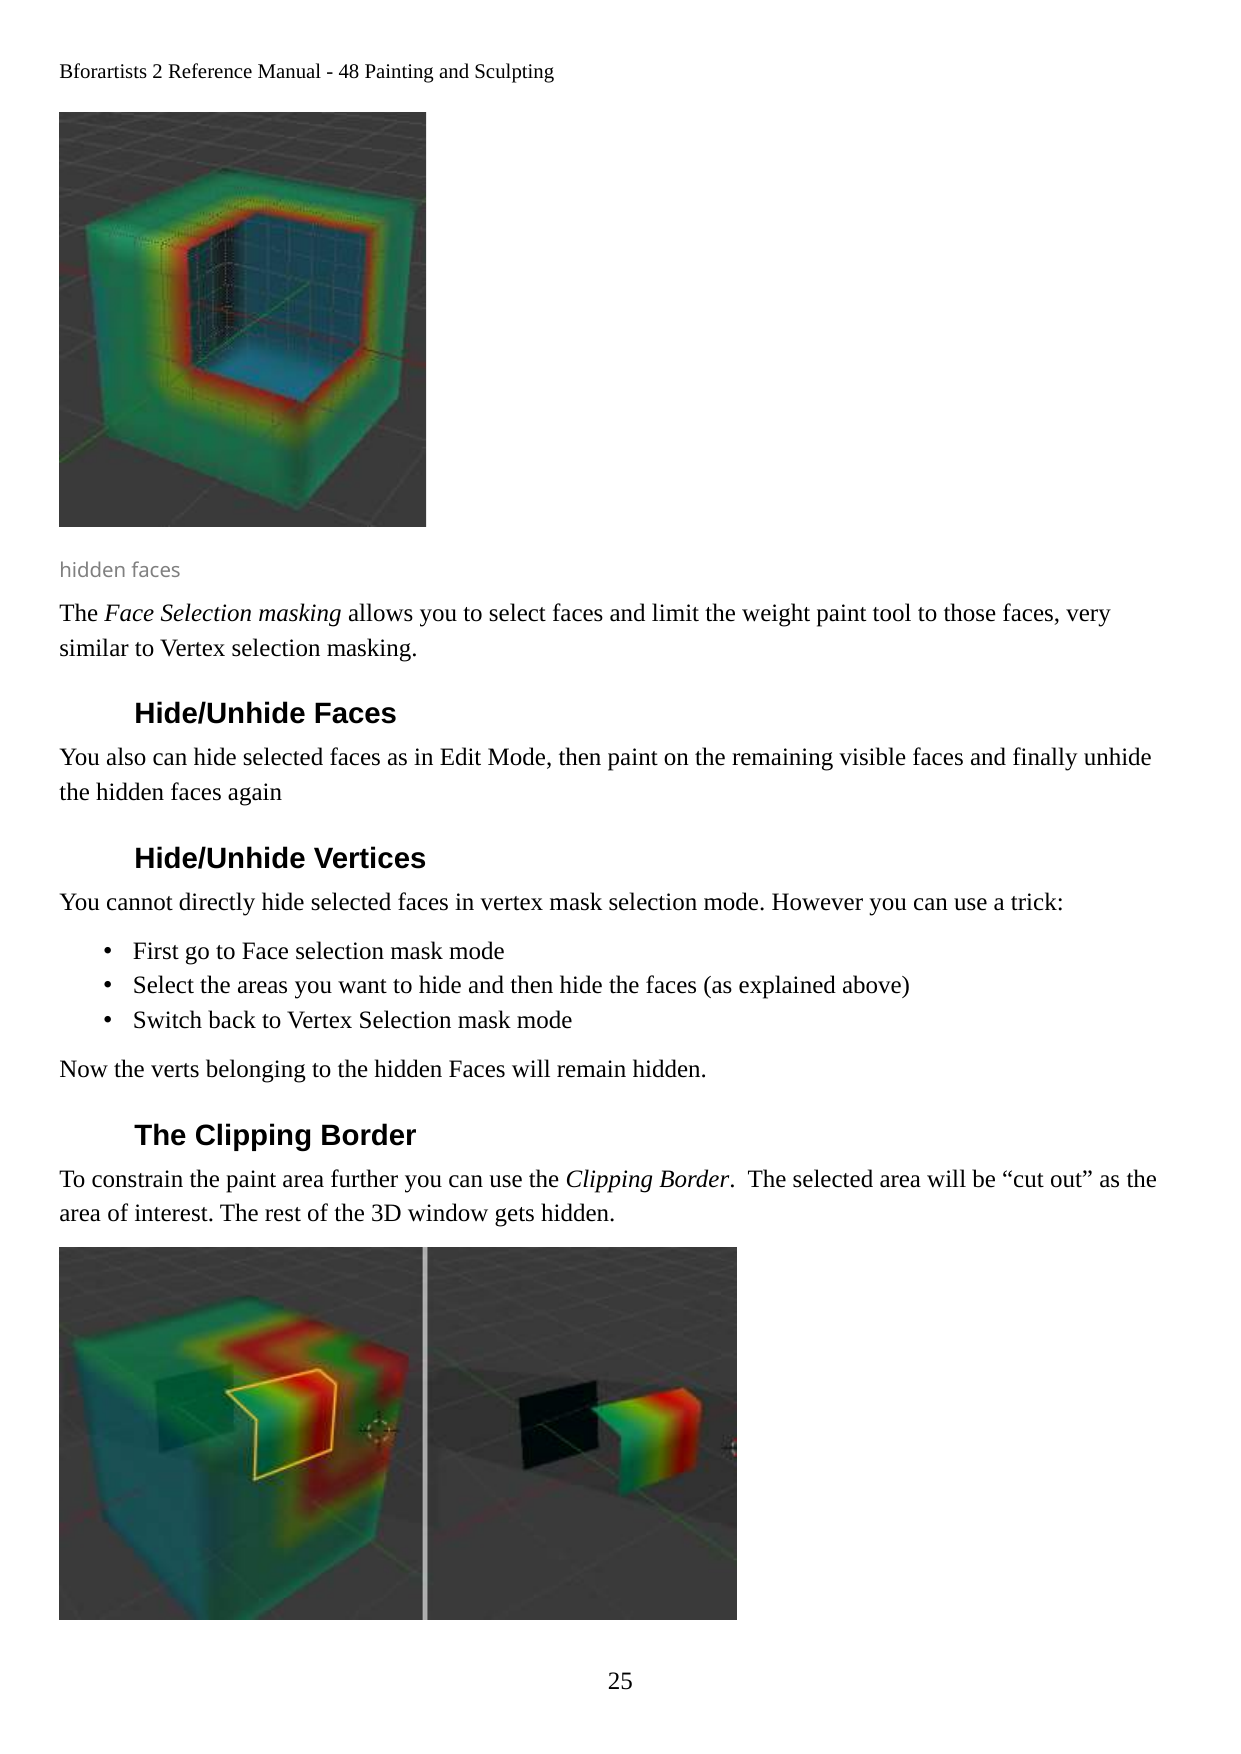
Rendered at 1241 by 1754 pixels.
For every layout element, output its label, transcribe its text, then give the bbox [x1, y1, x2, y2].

picture [59, 112, 427, 527]
text To constrain the paint area further you can use the Clipping Border. The selected area will be “cut out” as the area of interest. The rest of the 3D window gets hidden. [59, 1164, 1181, 1227]
list Switch back to Vertex Selection mask mode [103, 1005, 1181, 1034]
text Now the verts belonging to the hidden Faces will remain hidden. [59, 1054, 1181, 1083]
text hidden faces [59, 552, 1181, 583]
list First go to Face selection mask mode [103, 936, 1181, 965]
text The Face Selection masking allows you to select faces and limit the weight paint tool to those faces, very similar to Vertex selection masking. [59, 598, 1181, 661]
text You also can hide selected faces as in Edit Mode, then paint on the remaining visible faces and finally unhide the hidden faces again [59, 742, 1181, 806]
text You cannot directly hide selected faces in vertex mask selection mode. However you can use a trick: [59, 887, 1181, 916]
list Select the areas you want to hide and then hide the faces (as explained above) [103, 970, 1181, 999]
subtitle Hide/Unhide Vertices [59, 841, 1181, 874]
subtitle Hide/Unhide Faces [59, 696, 1181, 730]
subtitle The Clipping Border [59, 1118, 1181, 1151]
picture [59, 1247, 737, 1620]
